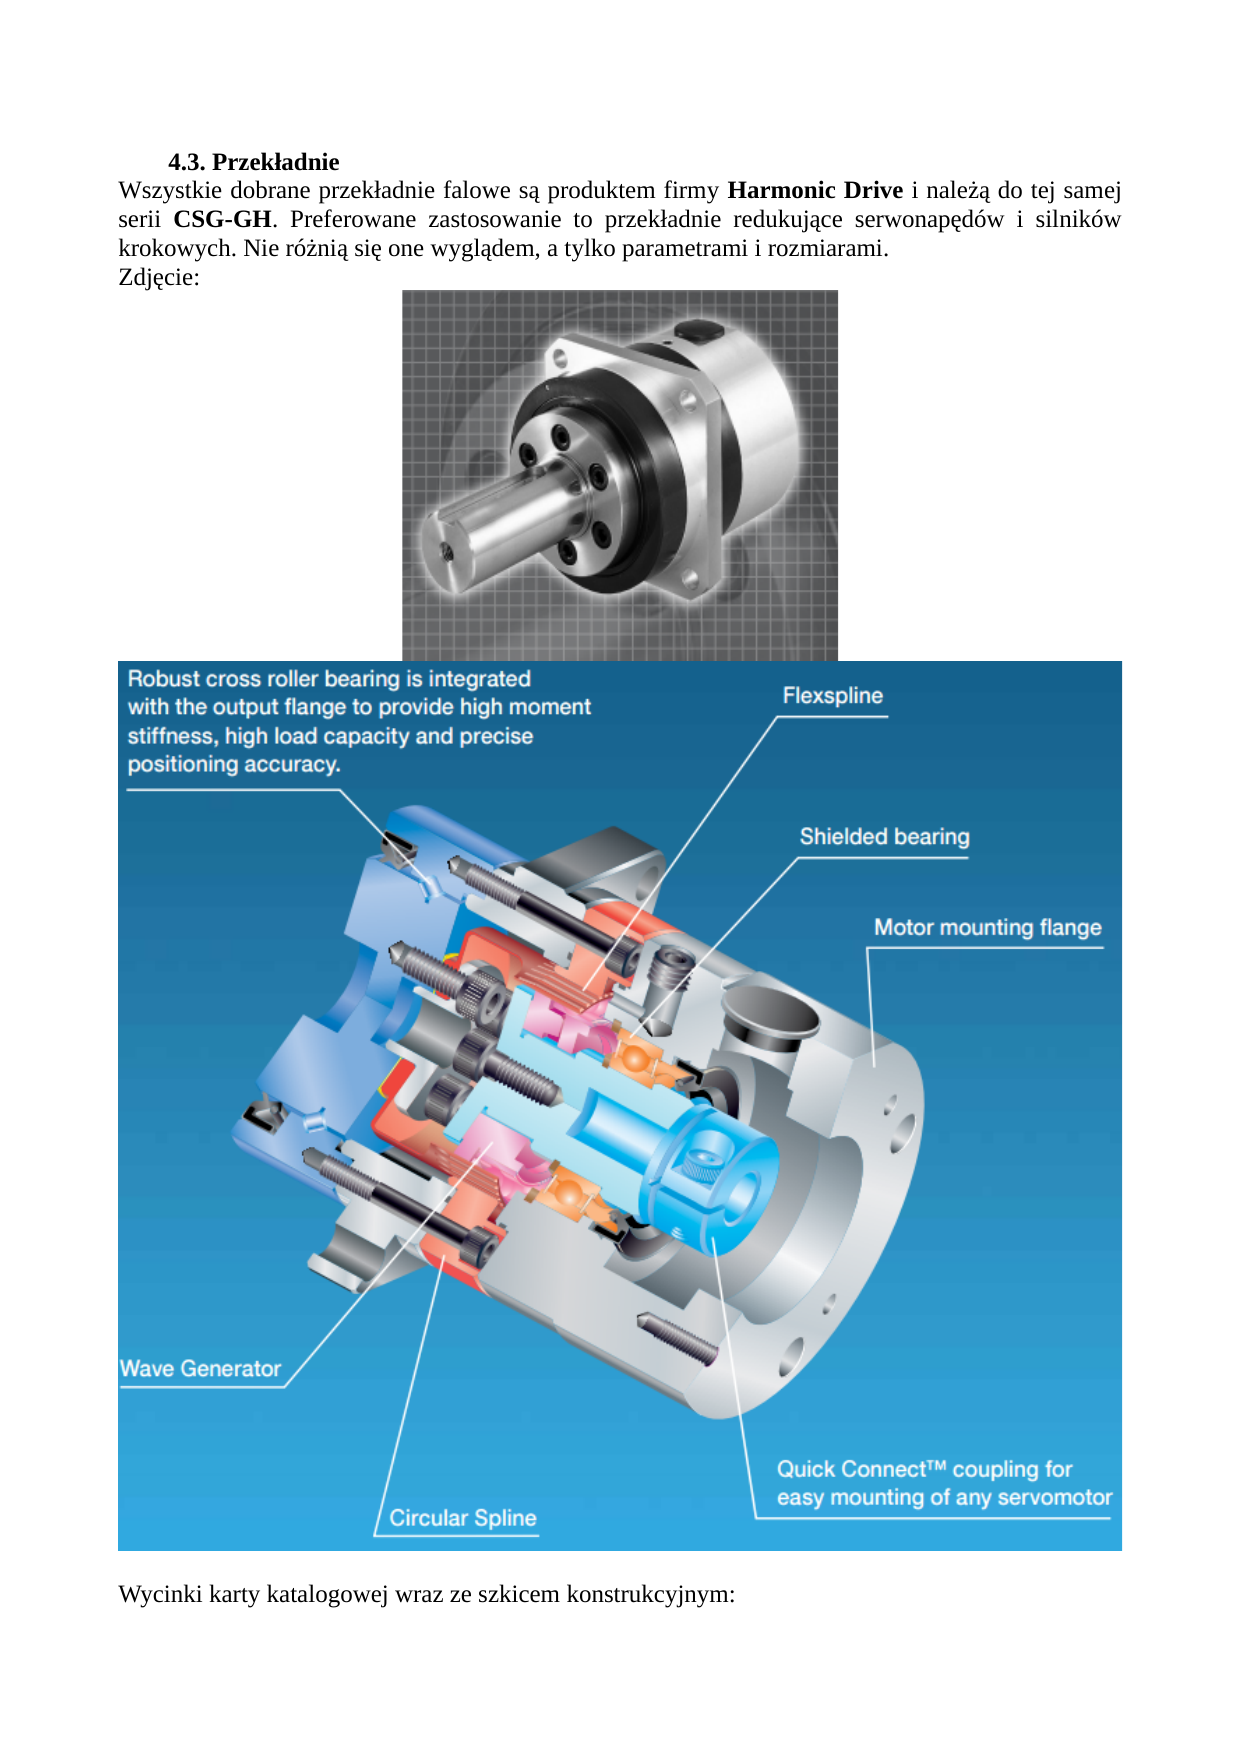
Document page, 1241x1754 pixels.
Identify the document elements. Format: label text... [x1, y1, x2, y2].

text Wycinki karty katalogowej wraz ze szkicem konstrukcyjnym: [118, 1579, 1122, 1608]
text 4.3. Przekładnie [118, 147, 1122, 176]
text Zdjęcie: [118, 262, 1122, 291]
text Wszystkie dobrane przekładnie falowe są produktem firmy Harmonic Drive i należą do tej samej serii CSG-GH. Preferowane zastosowanie to przekładnie redukujące serwonapędów i silników krokowych. Nie różnią się one wyglądem, a tylko parametrami i rozmiarami. [118, 176, 1122, 262]
picture [118, 290, 1123, 1551]
